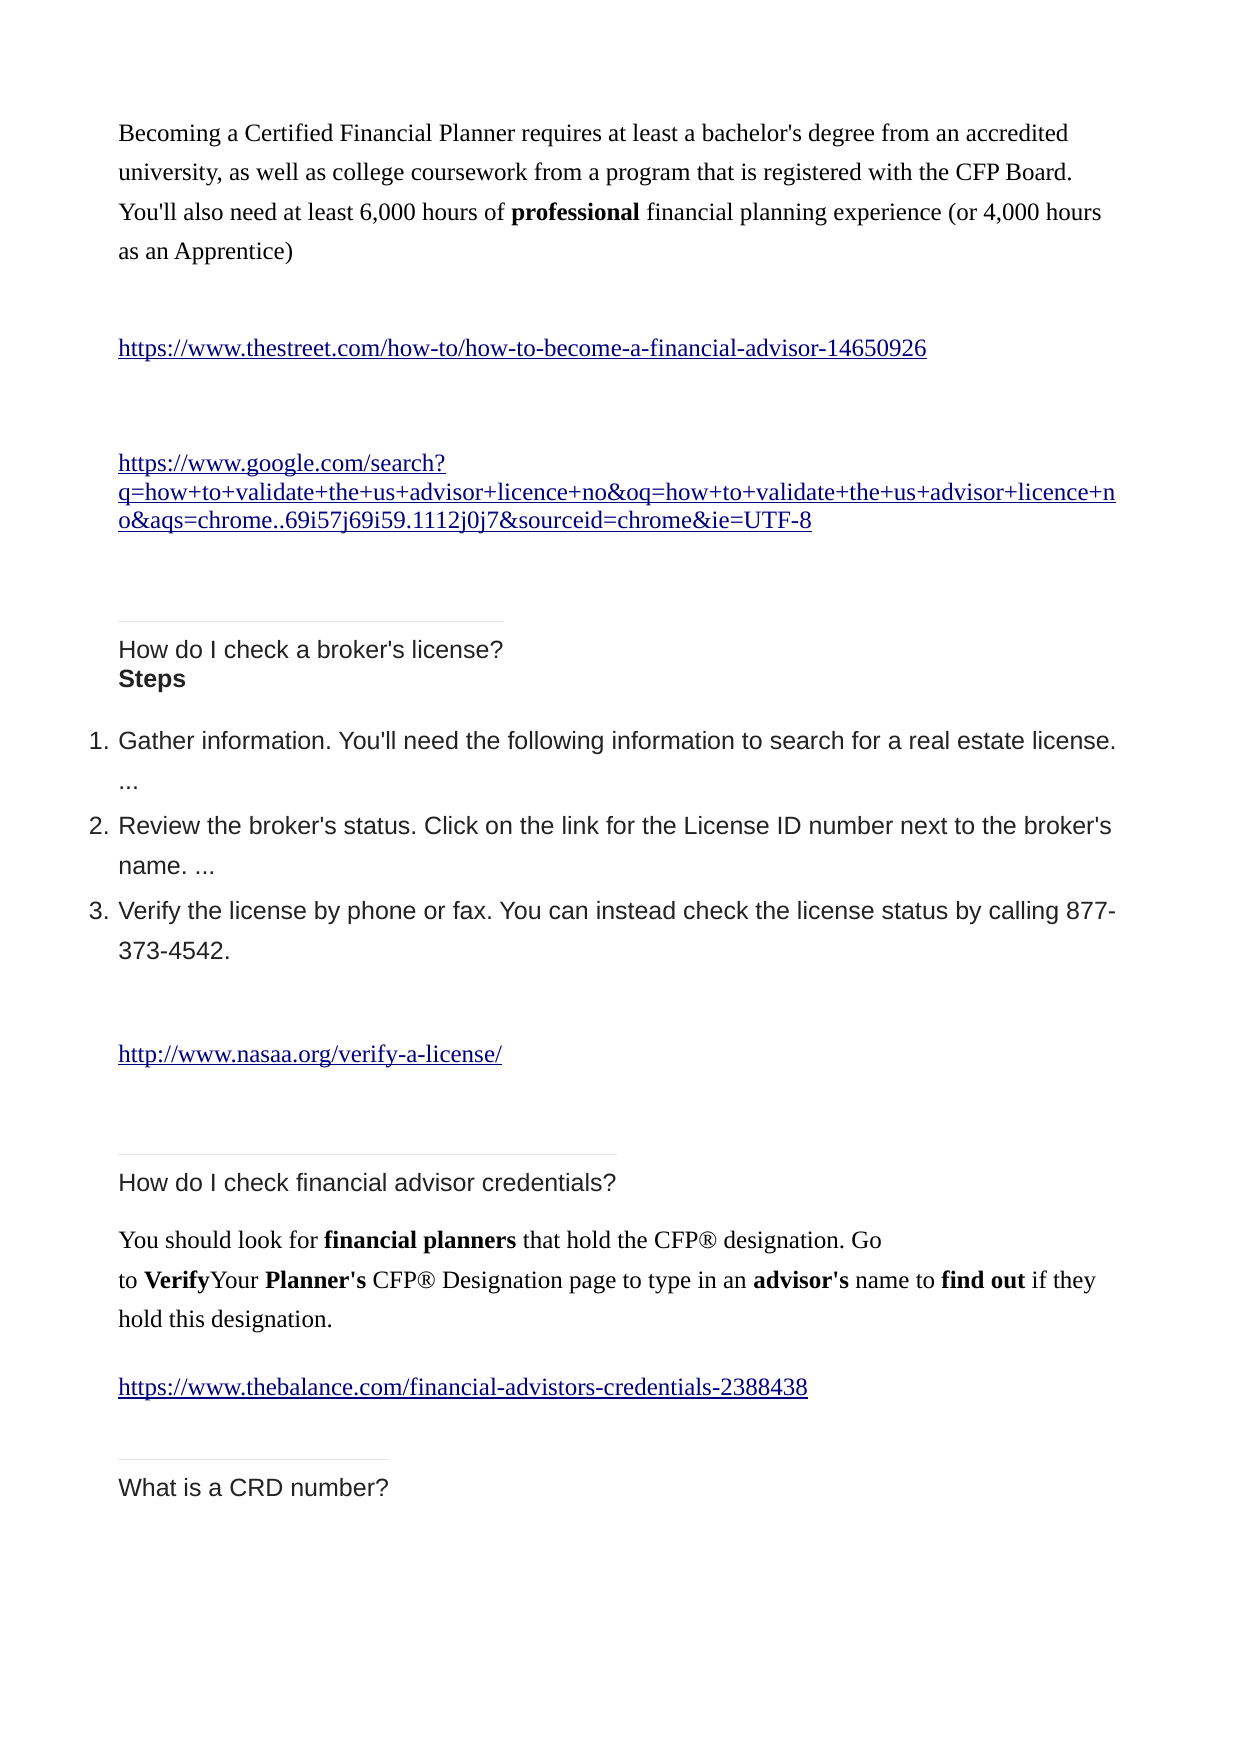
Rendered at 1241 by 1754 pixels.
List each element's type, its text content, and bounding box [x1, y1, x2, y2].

text How do I check a broker's license? [118, 621, 1122, 663]
text http://www.nasaa.org/verify-a-license/ [118, 1039, 1122, 1068]
text https://www.google.com/search?q=how+to+validate+the+us+advisor+licence+no&oq=how+to+validate+the+us+advisor+licence+no&aqs=chrome..69i57j69i59.1112j0j7&sourceid=chrome&ie=UTF-8 [118, 448, 1122, 534]
text Steps [118, 663, 1122, 692]
text You should look for financial planners that hold the CFP® designation. Go to VerifyYour Planner's CFP® Designation page to type in an advisor's name to find out if they hold this designation. [118, 1226, 1122, 1333]
list Gather information. You'll need the following information to search for a real estate license. ... [118, 726, 1122, 794]
list Verify the license by phone or fax. You can instead check the license status by calling 877-373-4542. [118, 896, 1122, 964]
text How do I check financial advisor credentials? [118, 1154, 1122, 1197]
list Review the broker's status. Click on the link for the License ID number next to the broker's name. ... [118, 811, 1122, 879]
text https://www.thestreet.com/how-to/how-to-become-a-financial-advisor-14650926 [118, 333, 1122, 362]
text What is a CRD number? [118, 1459, 1122, 1502]
text https://www.thebalance.com/financial-advistors-credentials-2388438 [118, 1372, 1122, 1401]
text Becoming a Certified Financial Planner requires at least a bachelor's degree from an accredited university, as well as college coursework from a program that is registered with the CFP Board. You'll also need at least 6,000 hours of professional financial planning experience (or 4,000 hours as an Apprentice) [118, 118, 1122, 265]
